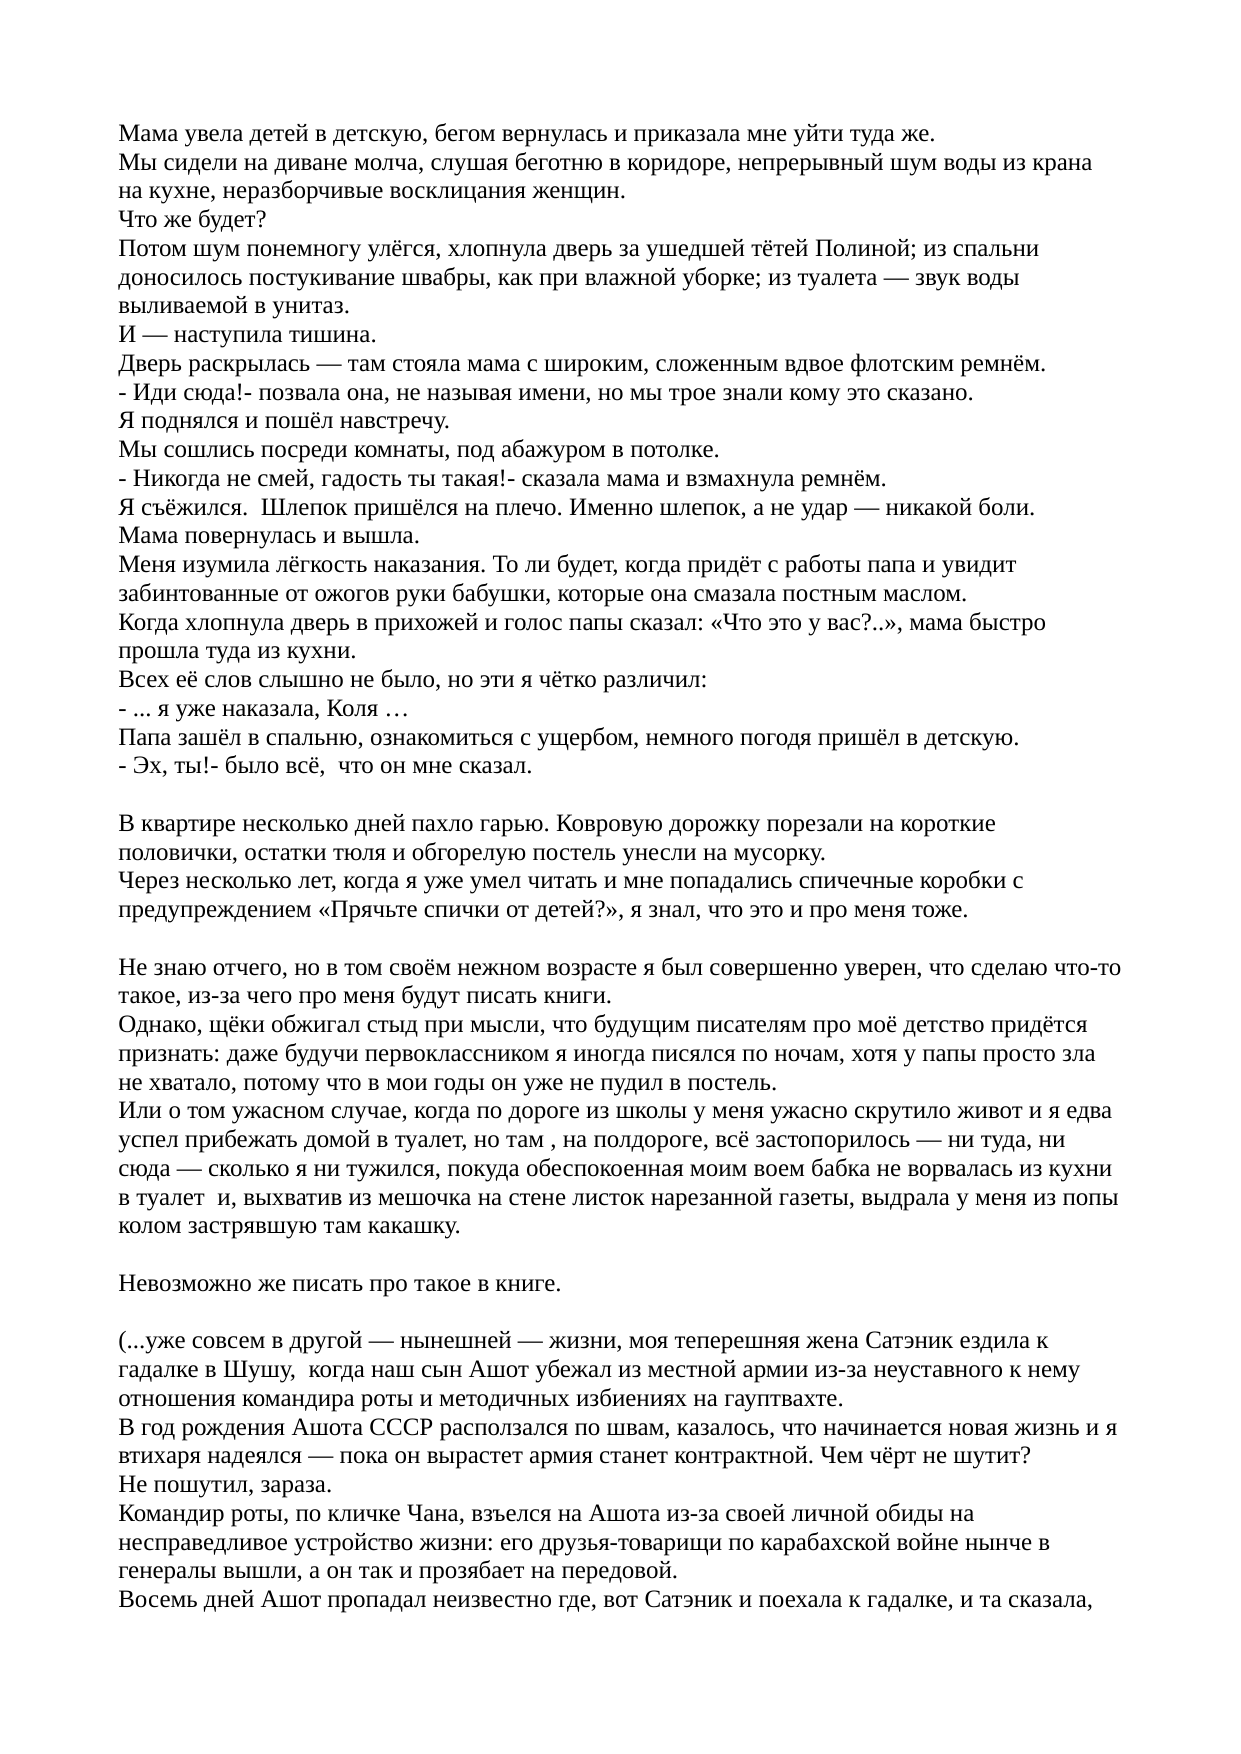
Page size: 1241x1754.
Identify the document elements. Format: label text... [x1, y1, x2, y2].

text Восемь дней Ашот пропадал неизвестно где, вот Сатэник и поехала к гадалке, и та сказала, [118, 1584, 1122, 1613]
text Я поднялся и пошёл навстречу. [118, 406, 1122, 434]
text - Эх, ты!- было всё, что он мне сказал. [118, 751, 1122, 779]
text И — наступила тишина. [118, 319, 1122, 348]
text В год рождения Ашота СССР расползался по швам, казалось, что начинается новая жизнь и я втихаря надеялся — пока он вырастет армия станет контрактной. Чем чёрт не шутит? [118, 1412, 1122, 1469]
text Командир роты, по кличке Чана, взъелся на Ашота из-за своей личной обиды на несправедливое устройство жизни: его друзья-товарищи по карабахской войне нынче в генералы вышли, а он так и прозябает на передовой. [118, 1498, 1122, 1584]
text Потом шум понемногу улёгся, хлопнула дверь за ушедшей тётей Полиной; из спальни доносилось постукивание швабры, как при влажной уборке; из туалета — звук воды выливаемой в унитаз. [118, 233, 1122, 319]
text Мы сошлись посреди комнаты, под абажуром в потолке. [118, 434, 1122, 463]
text Не пошутил, зараза. [118, 1469, 1122, 1498]
text Или о том ужасном случае, когда по дороге из школы у меня ужасно скрутило живот и я едва успел прибежать домой в туалет, но там , на полдороге, всё застопорилось — ни туда, ни сюда — сколько я ни тужился, покуда обеспокоенная моим воем бабка не ворвалась из кухни в туалет и, выхватив из мешочка на стене листок нарезанной газеты, выдрала у меня из попы колом застрявшую там какашку. [118, 1096, 1122, 1239]
text Через несколько лет, когда я уже умел читать и мне попадались спичечные коробки с предупреждением «Прячьте спички от детей?», я знал, что это и про меня тоже. [118, 866, 1122, 923]
text Однако, щёки обжигал стыд при мысли, что будущим писателям про моё детство придётся признать: даже будучи первоклассником я иногда писялся по ночам, хотя у папы просто зла не хватало, потому что в мои годы он уже не пудил в постель. [118, 1009, 1122, 1096]
text Дверь раскрылась — там стояла мама с широким, сложенным вдвое флотским ремнём. [118, 348, 1122, 377]
text Когда хлопнула дверь в прихожей и голос папы сказал: «Что это у вас?..», мама быстро прошла туда из кухни. [118, 607, 1122, 664]
text Что же будет? [118, 204, 1122, 233]
text Я съёжился. Шлепок пришёлся на плечо. Именно шлепок, а не удар — никакой боли. [118, 492, 1122, 521]
text Не знаю отчего, но в том своём нежном возрасте я был совершенно уверен, что сделаю что-то такое, из-за чего про меня будут писать книги. [118, 952, 1122, 1009]
text - ... я уже наказала, Коля … [118, 693, 1122, 722]
text (...уже совсем в другой — нынешней — жизни, моя теперешняя жена Сатэник ездила к гадалке в Шушу, когда наш сын Ашот убежал из местной армии из-за неуставного к нему отношения командира роты и методичных избиениях на гауптвахте. [118, 1326, 1122, 1412]
text Папа зашёл в спальню, ознакомиться с ущербом, немного погодя пришёл в детскую. [118, 722, 1122, 751]
text Невозможно же писать про такое в книге. [118, 1268, 1122, 1297]
text Всех её слов слышно не было, но эти я чётко различил: [118, 664, 1122, 693]
text Меня изумила лёгкость наказания. То ли будет, когда придёт с работы папа и увидит забинтованные от ожогов руки бабушки, которые она смазала постным маслом. [118, 549, 1122, 607]
text - Иди сюда!- позвала она, не называя имени, но мы трое знали кому это сказано. [118, 377, 1122, 406]
text В квартире несколько дней пахло гарью. Ковровую дорожку порезали на короткие половички, остатки тюля и обгорелую постель унесли на мусорку. [118, 808, 1122, 866]
text Мама увела детей в детскую, бегом вернулась и приказала мне уйти туда же. [118, 118, 1122, 147]
text - Никогда не смей, гадость ты такая!- сказала мама и взмахнула ремнём. [118, 463, 1122, 492]
text Мама повернулась и вышла. [118, 521, 1122, 549]
text Мы сидели на диване молча, слушая беготню в коридоре, непрерывный шум воды из крана на кухне, неразборчивые восклицания женщин. [118, 147, 1122, 204]
